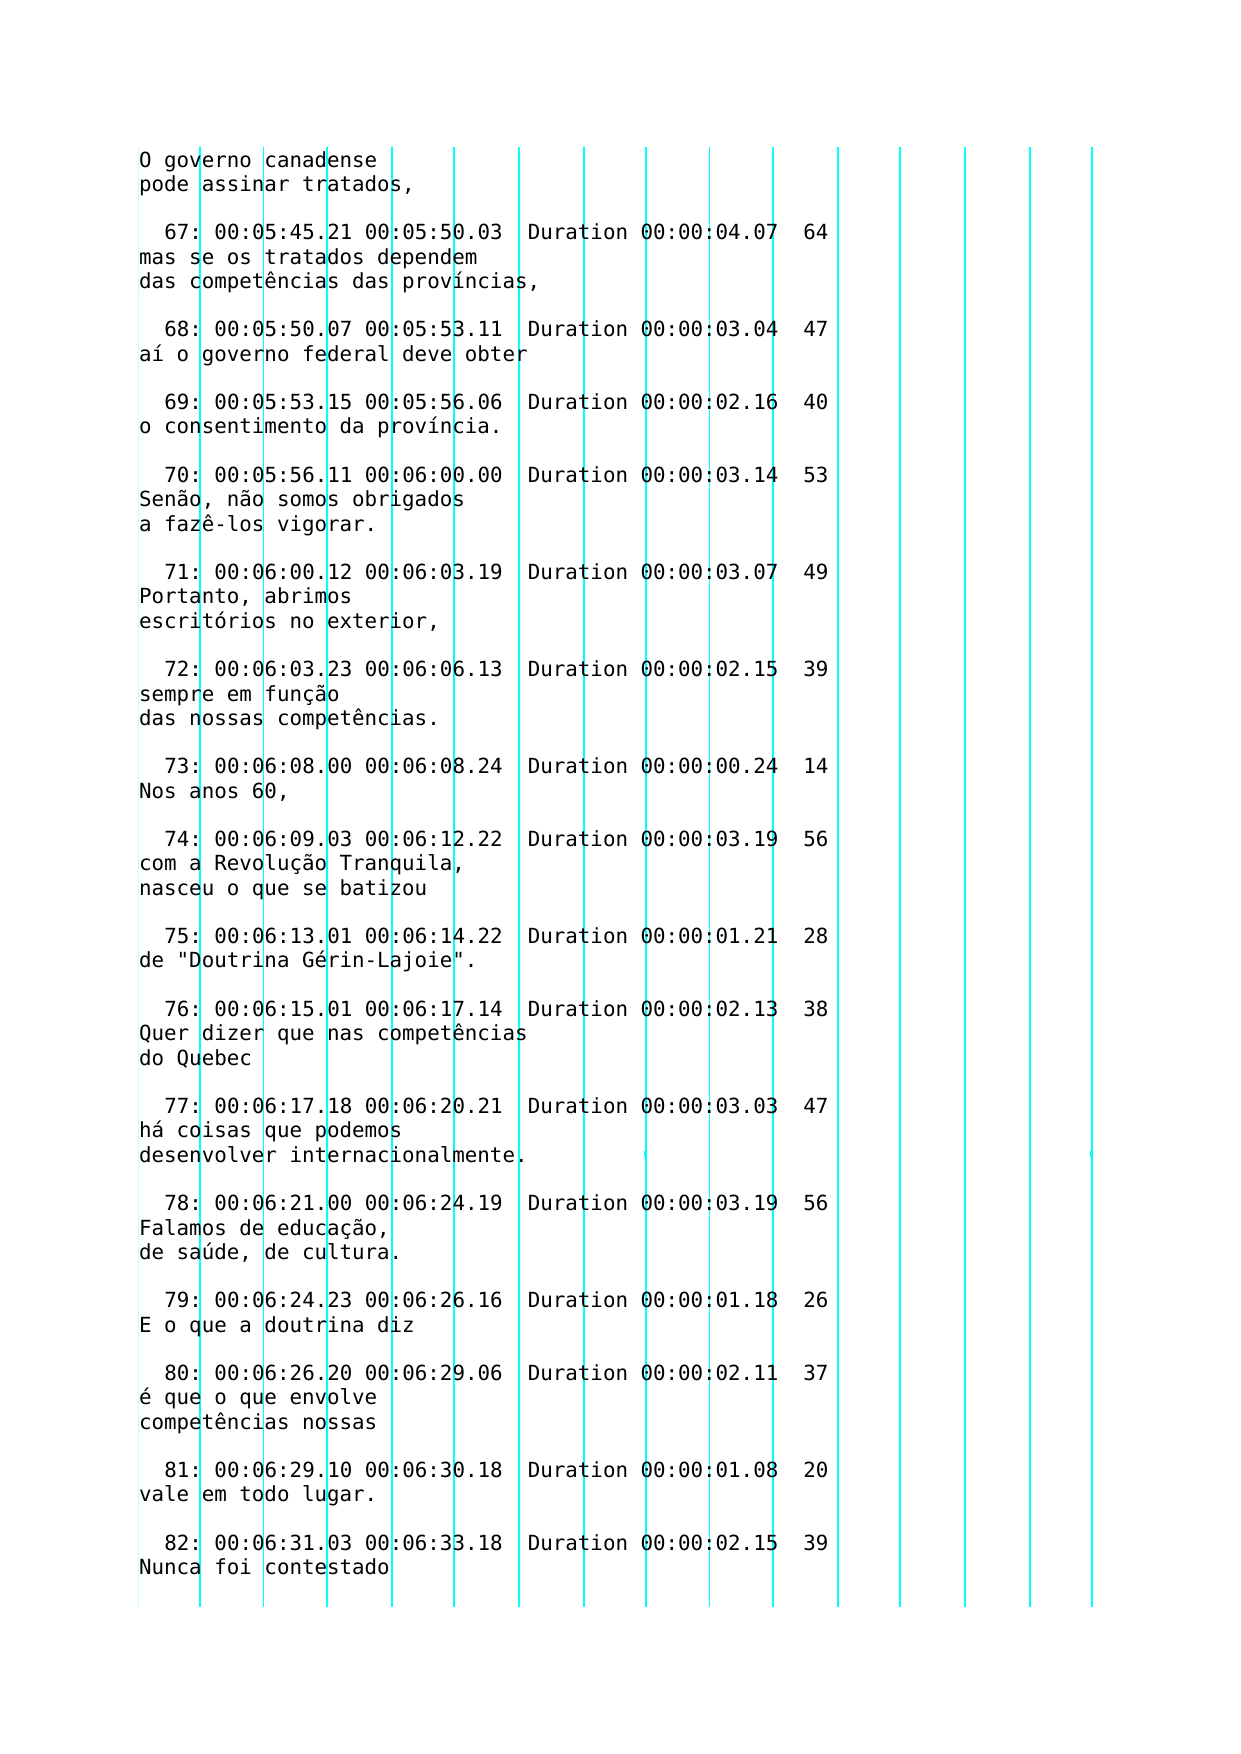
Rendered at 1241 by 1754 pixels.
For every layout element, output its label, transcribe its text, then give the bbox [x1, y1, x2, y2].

text mas se os tratados dependem [139, 245, 1101, 269]
text 76: 00:06:15.01 00:06:17.14 Duration 00:00:02.13 38 [139, 997, 1101, 1021]
text nasceu o que se batizou [139, 876, 1101, 900]
text competências nossas [139, 1410, 1101, 1434]
text E o que a doutrina diz [139, 1313, 1101, 1337]
text 81: 00:06:29.10 00:06:30.18 Duration 00:00:01.08 20 [139, 1458, 1101, 1482]
text pode assinar tratados, [139, 172, 1101, 196]
text a fazê-los vigorar. [139, 512, 1101, 536]
text 69: 00:05:53.15 00:05:56.06 Duration 00:00:02.16 40 [139, 390, 1101, 414]
text 78: 00:06:21.00 00:06:24.19 Duration 00:00:03.19 56 [139, 1191, 1101, 1216]
text desenvolver internacionalmente. [139, 1143, 1101, 1167]
text 79: 00:06:24.23 00:06:26.16 Duration 00:00:01.18 26 [139, 1288, 1101, 1313]
text escritórios no exterior, [139, 609, 1101, 633]
text 71: 00:06:00.12 00:06:03.19 Duration 00:00:03.07 49 [139, 560, 1101, 584]
text é que o que envolve [139, 1385, 1101, 1410]
text das nossas competências. [139, 706, 1101, 730]
text 75: 00:06:13.01 00:06:14.22 Duration 00:00:01.21 28 [139, 924, 1101, 948]
text 80: 00:06:26.20 00:06:29.06 Duration 00:00:02.11 37 [139, 1361, 1101, 1385]
text vale em todo lugar. [139, 1482, 1101, 1507]
text das competências das províncias, [139, 269, 1101, 293]
text 73: 00:06:08.00 00:06:08.24 Duration 00:00:00.24 14 [139, 754, 1101, 779]
text Portanto, abrimos [139, 584, 1101, 609]
text o consentimento da província. [139, 414, 1101, 439]
text Senão, não somos obrigados [139, 487, 1101, 512]
text aí o governo federal deve obter [139, 342, 1101, 366]
text 72: 00:06:03.23 00:06:06.13 Duration 00:00:02.15 39 [139, 657, 1101, 682]
text de "Doutrina Gérin-Lajoie". [139, 948, 1101, 973]
text 70: 00:05:56.11 00:06:00.00 Duration 00:00:03.14 53 [139, 463, 1101, 487]
text Nunca foi contestado [139, 1555, 1101, 1579]
text com a Revolução Tranquila, [139, 851, 1101, 876]
text Nos anos 60, [139, 779, 1101, 803]
text Falamos de educação, [139, 1216, 1101, 1240]
text há coisas que podemos [139, 1118, 1101, 1143]
text O governo canadense [139, 148, 1101, 172]
picture [138, 147, 1102, 1607]
text Quer dizer que nas competências [139, 1021, 1101, 1046]
text 82: 00:06:31.03 00:06:33.18 Duration 00:00:02.15 39 [139, 1531, 1101, 1555]
text 68: 00:05:50.07 00:05:53.11 Duration 00:00:03.04 47 [139, 317, 1101, 342]
text sempre em função [139, 682, 1101, 706]
text 74: 00:06:09.03 00:06:12.22 Duration 00:00:03.19 56 [139, 827, 1101, 851]
text 67: 00:05:45.21 00:05:50.03 Duration 00:00:04.07 64 [139, 220, 1101, 245]
text de saúde, de cultura. [139, 1240, 1101, 1264]
text 77: 00:06:17.18 00:06:20.21 Duration 00:00:03.03 47 [139, 1094, 1101, 1118]
text do Quebec [139, 1046, 1101, 1070]
